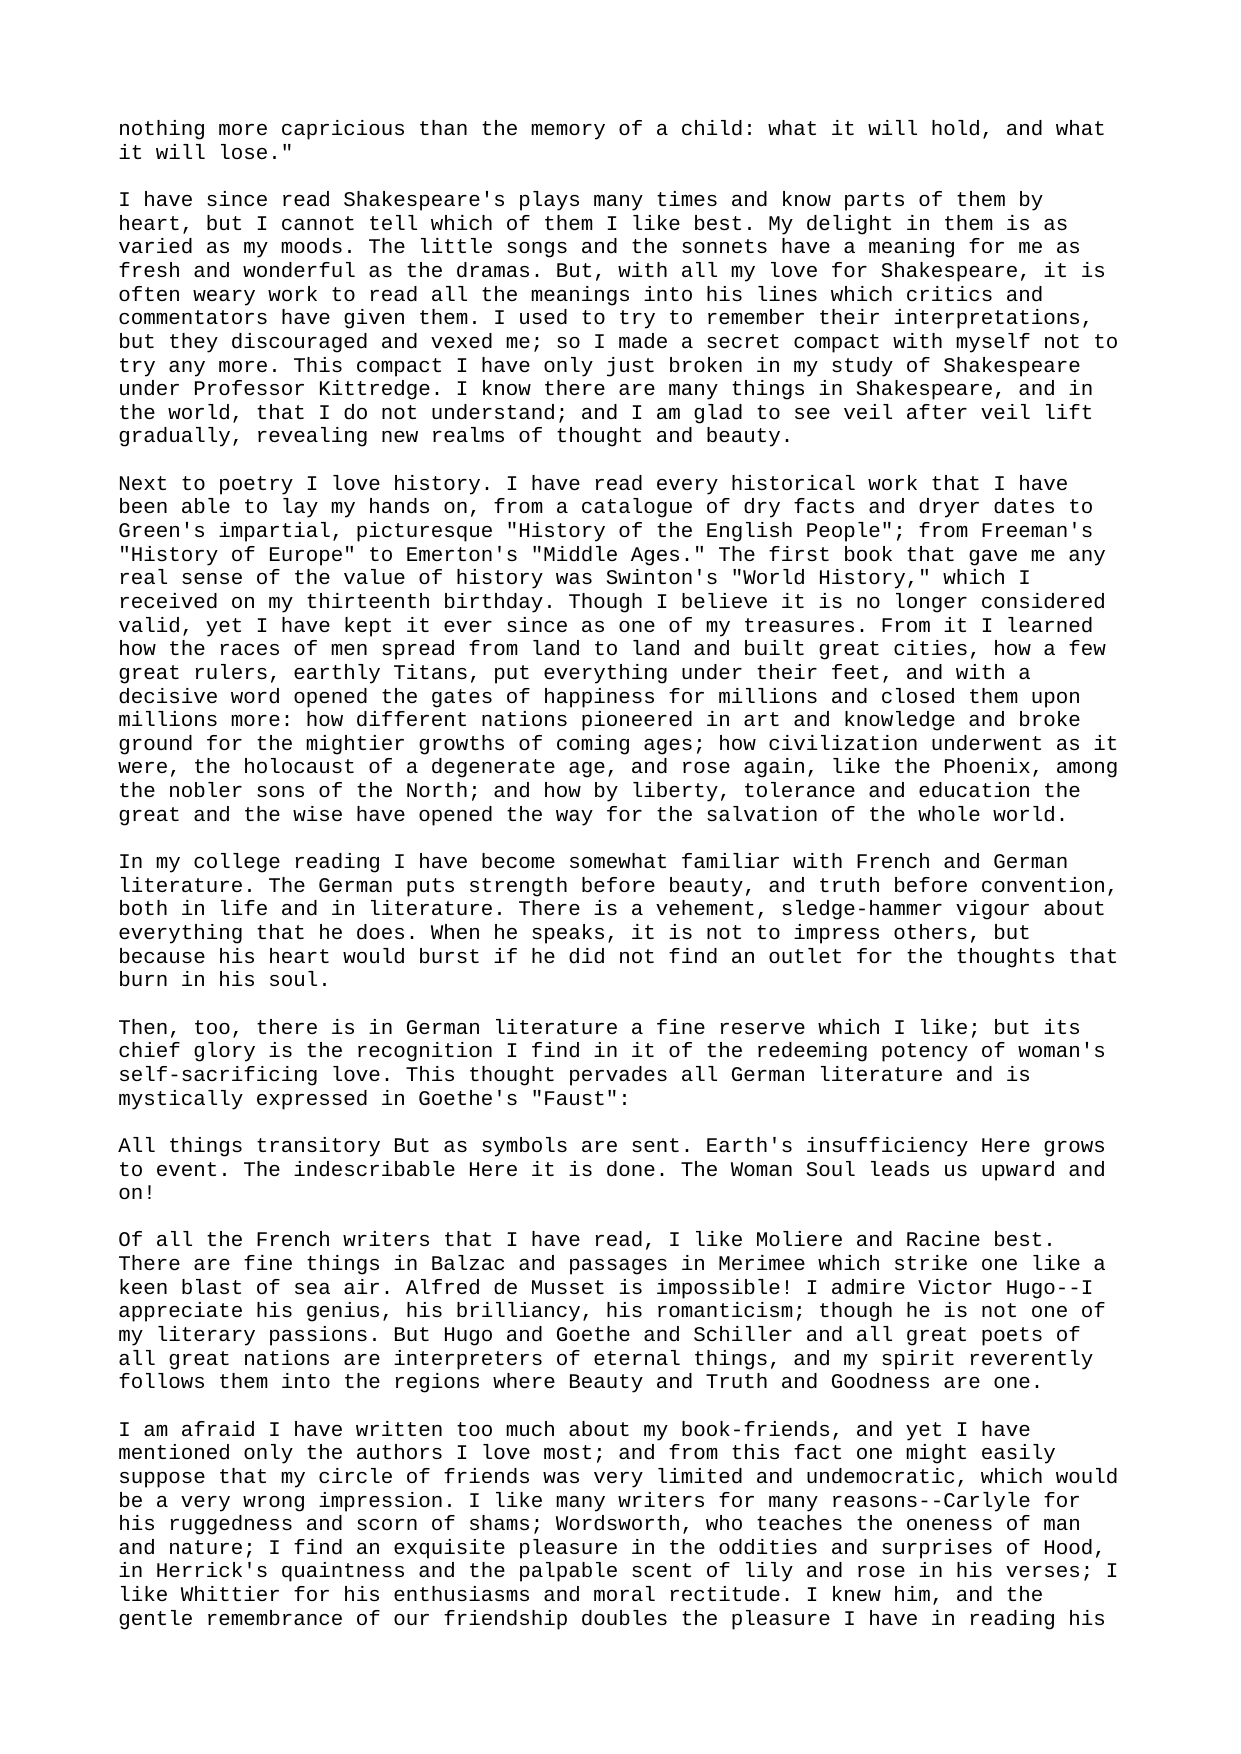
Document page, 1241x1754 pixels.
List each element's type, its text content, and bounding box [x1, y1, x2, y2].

text All things transitory But as symbols are sent. Earth's insufficiency Here grows to event. The indescribable Here it is done. The Woman Soul leads us upward and on! [118, 1135, 1122, 1206]
text Of all the French writers that I have read, I like Moliere and Racine best. There are fine things in Balzac and passages in Merimee which strike one like a keen blast of sea air. Alfred de Musset is impossible! I admire Victor Hugo--I appreciate his genius, his brilliancy, his romanticism; though he is not one of my literary passions. But Hugo and Goethe and Schiller and all great poets of all great nations are interpreters of eternal things, and my spirit reverently follows them into the regions where Beauty and Truth and Goodness are one. [118, 1229, 1122, 1395]
text nothing more capricious than the memory of a child: what it will hold, and what it will lose." [118, 118, 1122, 165]
text I am afraid I have written too much about my book-friends, and yet I have mentioned only the authors I love most; and from this fact one might easily suppose that my circle of friends was very limited and undemocratic, which would be a very wrong impression. I like many writers for many reasons--Carlyle for his ruggedness and scorn of shams; Wordsworth, who teaches the oneness of man and nature; I find an exquisite pleasure in the oddities and surprises of Hood, in Herrick's quaintness and the palpable scent of lily and rose in his verses; I like Whittier for his enthusiasms and moral rectitude. I knew him, and the gentle remembrance of our friendship doubles the pleasure I have in reading his [118, 1419, 1122, 1631]
text I have since read Shakespeare's plays many times and know parts of them by heart, but I cannot tell which of them I like best. My delight in them is as varied as my moods. The little songs and the sonnets have a meaning for me as fresh and wonderful as the dramas. But, with all my love for Shakespeare, it is often weary work to read all the meanings into his lines which critics and commentators have given them. I used to try to remember their interpretations, but they discouraged and vexed me; so I made a secret compact with myself not to try any more. This compact I have only just broken in my study of Shakespeare under Professor Kittredge. I know there are many things in Shakespeare, and in the world, that I do not understand; and I am glad to see veil after veil lift gradually, revealing new realms of thought and beauty. [118, 189, 1122, 449]
text Next to poetry I love history. I have read every historical work that I have been able to lay my hands on, from a catalogue of dry facts and dryer dates to Green's impartial, picturesque "History of the English People"; from Freeman's "History of Europe" to Emerton's "Middle Ages." The first book that gave me any real sense of the value of history was Swinton's "World History," which I received on my thirteenth birthday. Though I believe it is no longer considered valid, yet I have kept it ever since as one of my treasures. From it I learned how the races of men spread from land to land and built great cities, how a few great rulers, earthly Titans, put everything under their feet, and with a decisive word opened the gates of happiness for millions and closed them upon millions more: how different nations pioneered in art and knowledge and broke ground for the mightier growths of coming ages; how civilization underwent as it were, the holocaust of a degenerate age, and rose again, like the Phoenix, among the nobler sons of the North; and how by liberty, tolerance and education the great and the wise have opened the way for the salvation of the whole world. [118, 473, 1122, 827]
text Then, too, there is in German literature a fine reserve which I like; but its chief glory is the recognition I find in it of the redeeming potency of woman's self-sacrificing love. This thought pervades all German literature and is mystically expressed in Goethe's "Faust": [118, 1017, 1122, 1111]
text In my college reading I have become somewhat familiar with French and German literature. The German puts strength before beauty, and truth before convention, both in life and in literature. There is a vehement, sledge-hammer vigour about everything that he does. When he speaks, it is not to impress others, but because his heart would burst if he did not find an outlet for the thoughts that burn in his soul. [118, 851, 1122, 993]
